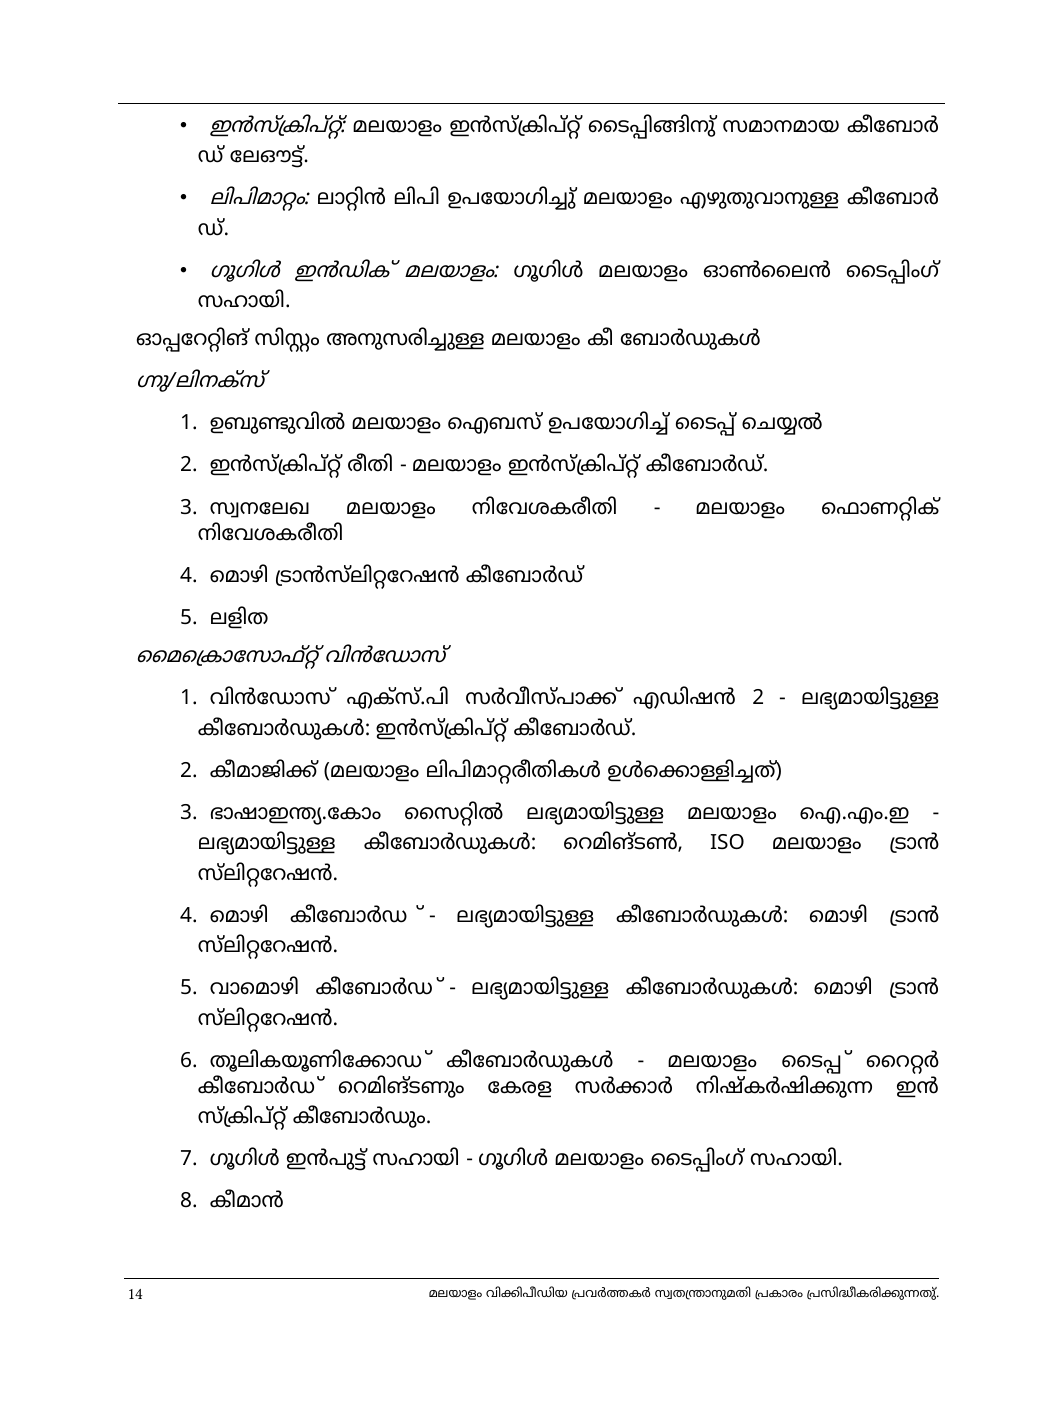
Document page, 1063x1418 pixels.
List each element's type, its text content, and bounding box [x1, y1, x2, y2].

subtitle ഗ്നു/ലിനക്സ് [124, 365, 939, 396]
subtitle മൈക്രൊസോഫ്റ്റ് വിന്‍ഡോസ് [124, 644, 939, 670]
list ലിപിമാറ്റം: ലാറ്റിന്‍ ലിപി ഉപയോഗിച്ചു് മലയാളം എഴുതുവാനുള്ള കീബോര്‍ഡ്. [168, 182, 939, 243]
list ഇന്‍സ്ക്രിപ്റ്റ്: മലയാളം ഇന്‍സ്ക്രിപ്റ്റ് ടൈപ്പിങ്ങിനു് സമാനമായ കീബോര്‍ഡ് ലേഔട്ട്. [168, 110, 939, 170]
list ഗൂഗിള്‍ ഇന്‍പുട്ട് സഹായി - ഗൂഗിള്‍ മലയാളം ടൈപ്പിംഗ്‌ സഹായി. [168, 1143, 939, 1174]
list ലളിത [168, 602, 939, 632]
list ഇന്‍സ്ക്രിപ്റ്റ് രീതി - മലയാളം ഇന്‍സ്ക്രിപ്റ്റ് കീബോര്‍ഡ്. [168, 449, 939, 480]
list ഭാഷാഇന്ത്യ.കോം സൈറ്റില്‍ ലഭ്യമായിട്ടുള്ള മലയാളം ഐ.എം.ഇ - ലഭ്യമായിട്ടുള്ള കീബോര്‍ഡുകള്‍: റെമിങ്ടണ്‍, ISO മലയാളം ട്രാന്‍സ്‌ലിറ്ററേഷന്‍. [168, 797, 939, 888]
list ഉബുണ്ടുവില്‍ മലയാളം ഐബസ് ഉപയോഗിച്ച് ടൈപ്പ് ചെയ്യല്‍ [168, 407, 939, 438]
list സ്വനലേഖ മലയാളം നിവേശകരീതി - മലയാളം ഫൊണറ്റിക് നിവേശകരീതി [168, 492, 939, 548]
list കീമാന്‍ [168, 1186, 939, 1216]
list വാമൊഴി കീബോര്‍ഡ് - ലഭ്യമായിട്ടുള്ള കീബോര്‍ഡുകള്‍: മൊഴി ട്രാന്‍സ്‌ലിറ്ററേഷന്‍. [168, 972, 939, 1033]
list മൊഴി കീബോര്‍ഡ്‍ - ലഭ്യമായിട്ടുള്ള കീബോര്‍ഡുകള്‍: മൊഴി ട്രാന്‍സ്‌ലിറ്ററേഷന്‍. [168, 900, 939, 960]
list തൂലികയൂണിക്കോഡ് കീബോര്‍ഡുകള്‍ - മലയാളം ടൈപ്പ് റൈറ്റര്‍ കീബോര്‍ഡ് റെമിങ്ടണും കേരള സര്‍ക്കാര്‍ നിഷ്കര്‍ഷിക്കുന്ന ഇന്‍സ്ക്രിപ്റ്റ് കീബോര്‍ഡും. [168, 1045, 939, 1131]
list വിന്‍ഡോസ് എക്സ്.പി സര്‍വീസ്‌പാക്ക് എഡിഷന്‍ 2 - ലഭ്യമായിട്ടുള്ള കീബോര്‍ഡുകള്‍: ഇന്‍സ്ക്രിപ്റ്റ് കീബോര്‍ഡ്. [168, 682, 939, 743]
text ഓപ്പറേറ്റിങ് സിസ്റ്റം അനുസരിച്ചുള്ള മലയാളം കീ ബോര്‍ഡുകള്‍ [124, 327, 939, 353]
list കീമാജിക്ക് (മലയാളം ലിപിമാറ്റരീതികള്‍ ഉള്‍ക്കൊള്ളിച്ചത്) [168, 755, 939, 785]
list മൊഴി ട്രാന്‍സ്‌ലിറ്ററേഷന്‍ കീബോര്‍ഡ് [168, 560, 939, 590]
list ഗൂഗിള്‍ ഇന്‍ഡിക് മലയാളം: ഗൂഗിള്‍ മലയാളം ഓണ്‍ലൈന്‍ ടൈപ്പിംഗ്‌ സഹായി. [168, 255, 939, 315]
